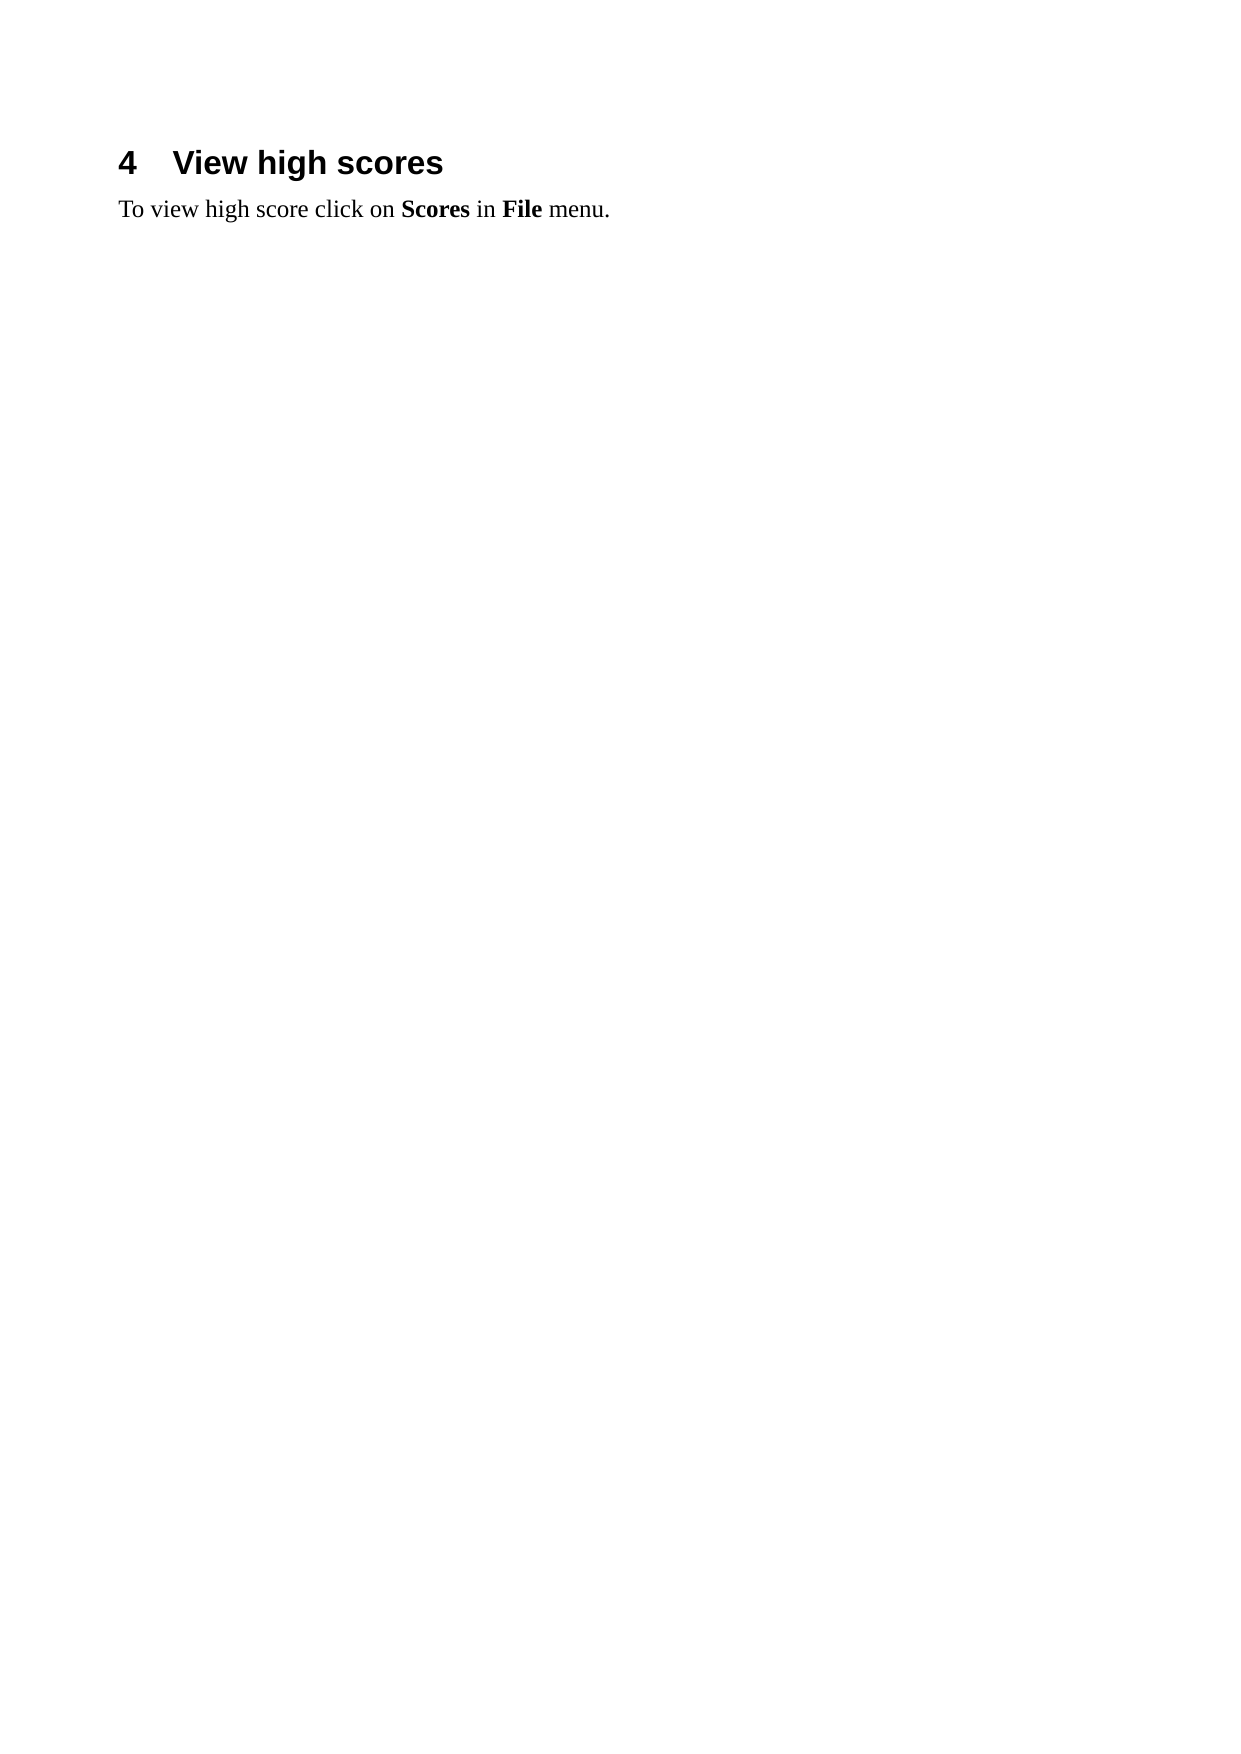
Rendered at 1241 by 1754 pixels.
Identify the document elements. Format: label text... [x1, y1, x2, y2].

text To view high score click on Scores in File menu. [118, 194, 1122, 223]
subtitle View high scores [118, 143, 1122, 182]
